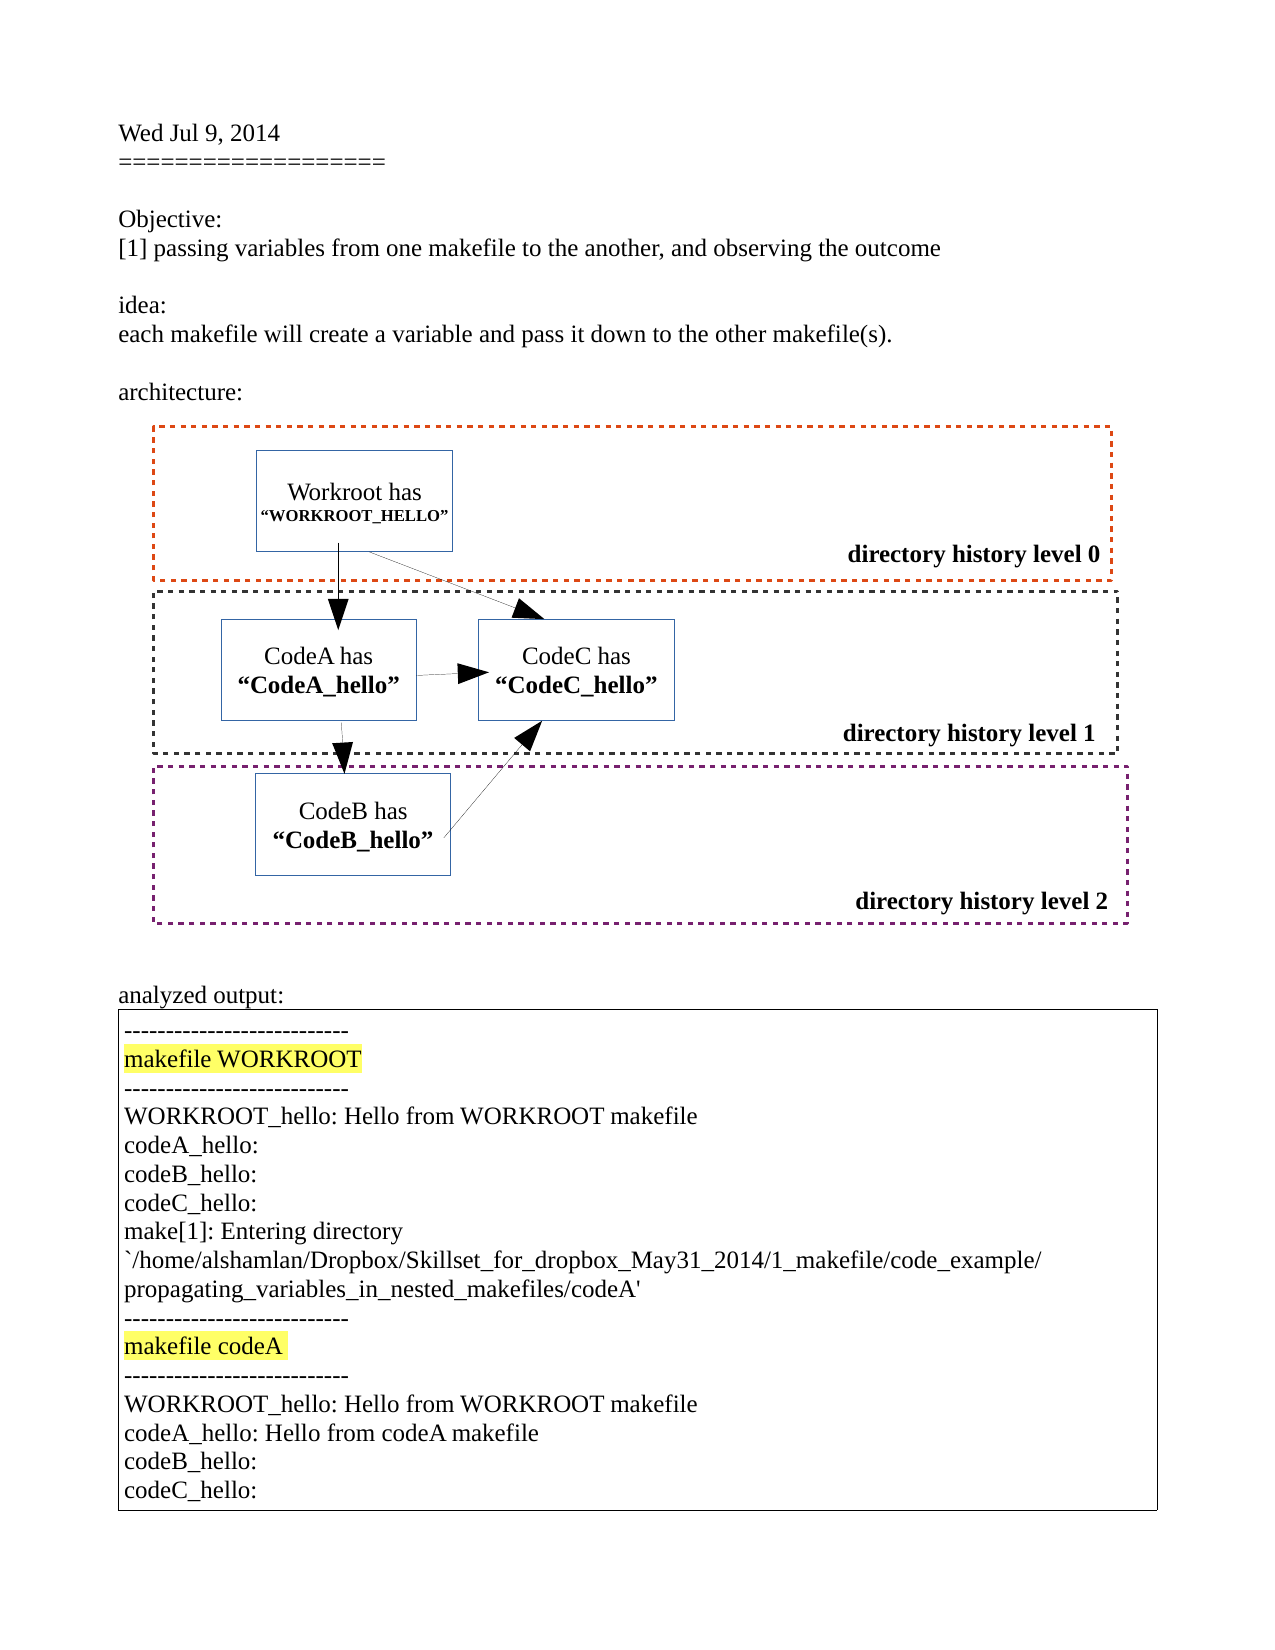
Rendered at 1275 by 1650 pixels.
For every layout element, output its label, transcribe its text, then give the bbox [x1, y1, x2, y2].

table_header --------------------------- makefile WORKROOT --------------------------- WORKROOT_hello: Hello from WORKROOT makefile codeA_hello: codeB_hello: codeC_hello: make[1]: Entering directory `/home/alshamlan/Dropbox/Skillset_for_dropbox_May31_2014/1_makefile/code_example/propagating_variables_in_nested_makefiles/codeA' --------------------------- makefile codeA --------------------------- WORKROOT_hello: Hello from WORKROOT makefile codeA_hello: Hello from codeA makefile codeB_hello: codeC_hello: [119, 1010, 1157, 1510]
text =================== [118, 147, 1157, 176]
text [1] passing variables from one makefile to the another, and observing the outcome [118, 233, 1157, 262]
text architecture: [118, 377, 1157, 406]
text Objective: [118, 204, 1157, 233]
text Wed Jul 9, 2014 [118, 118, 1157, 147]
text idea: [118, 291, 1157, 319]
text each makefile will create a variable and pass it down to the other makefile(s). [118, 319, 1157, 348]
text analyzed output: [118, 981, 1157, 1009]
